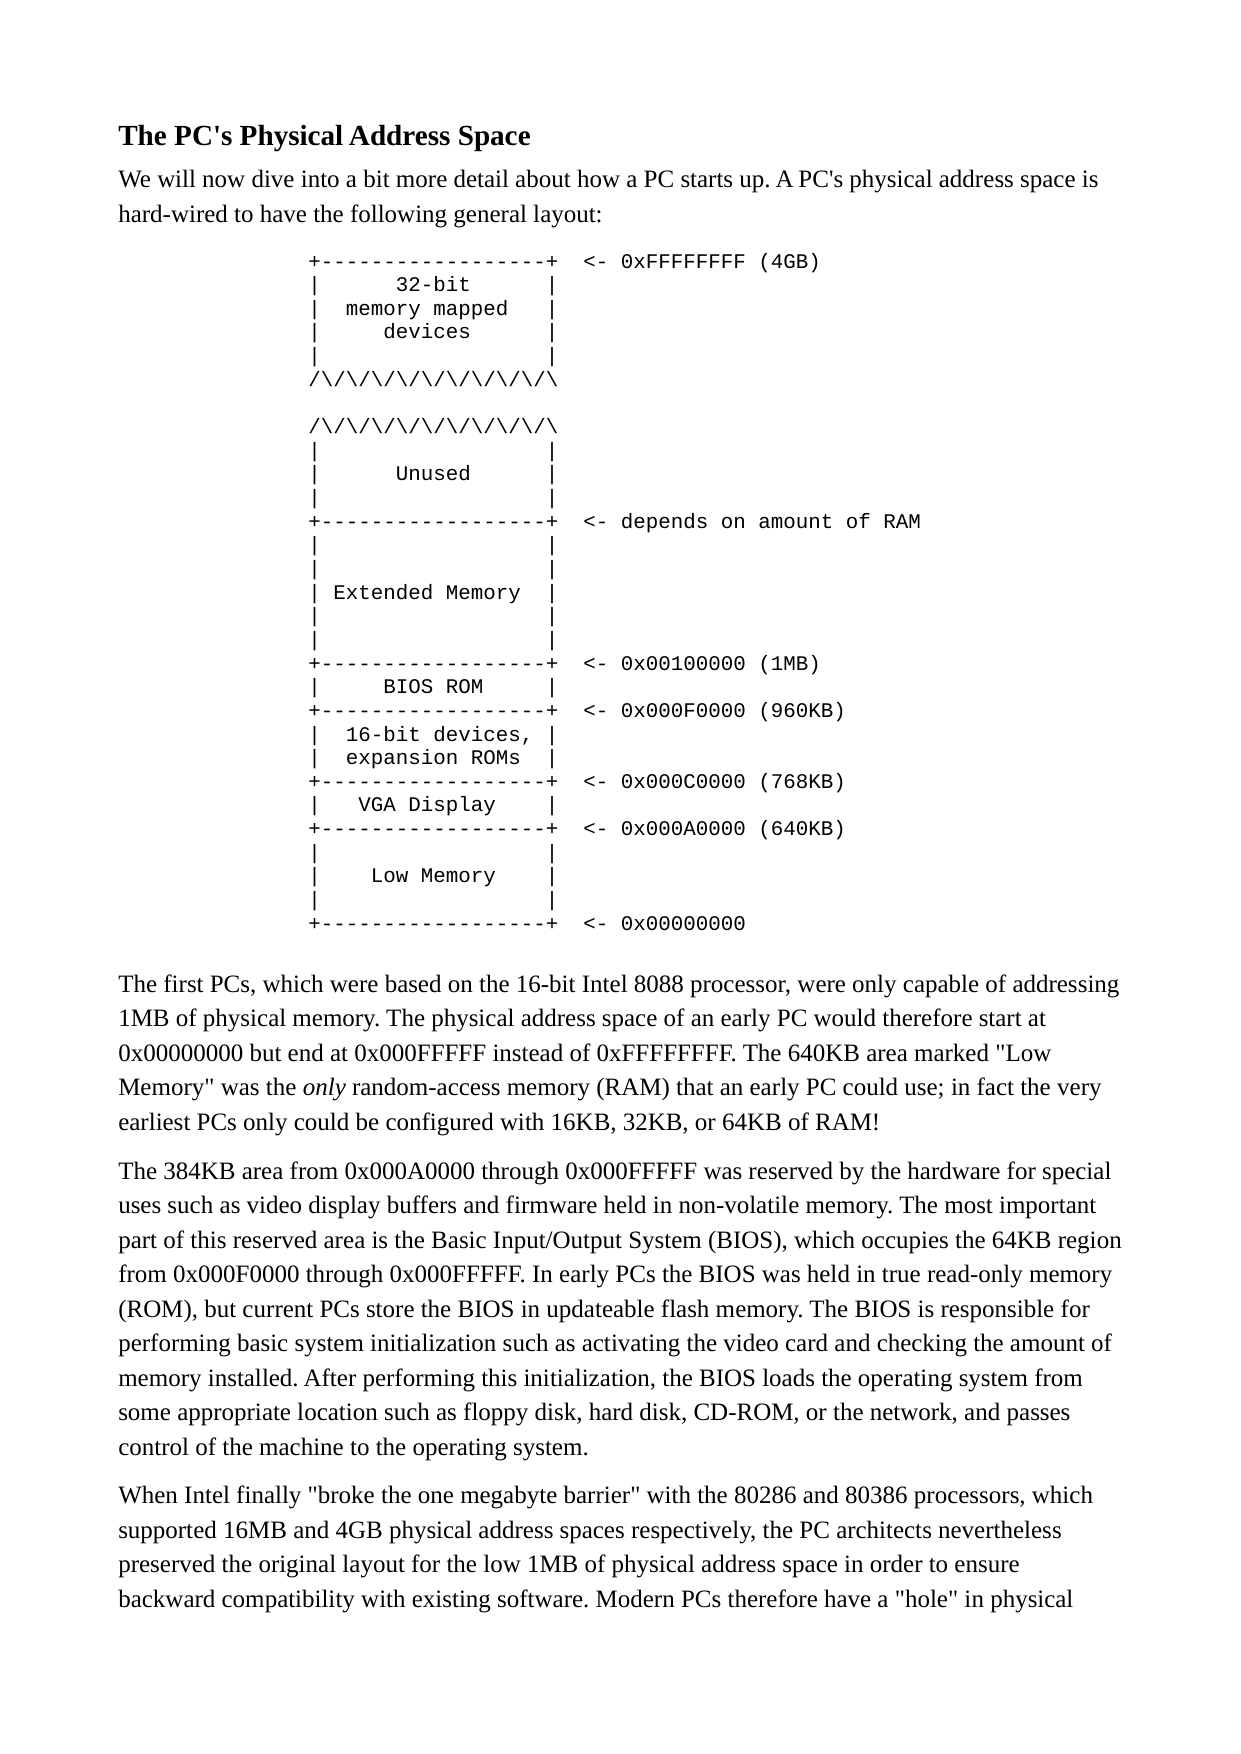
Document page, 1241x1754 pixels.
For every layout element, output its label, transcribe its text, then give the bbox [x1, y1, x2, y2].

text When Intel finally "broke the one megabyte barrier" with the 80286 and 80386 processors, which supported 16MB and 4GB physical address spaces respectively, the PC architects nevertheless preserved the original layout for the low 1MB of physical address space in order to ensure backward compatibility with existing software. Modern PCs therefore have a "hole" in physical [118, 1481, 1122, 1613]
text We will now dive into a bit more detail about how a PC starts up. A PC's physical address space is hard-wired to have the following general layout: [118, 164, 1122, 227]
subtitle The PC's Physical Address Space [118, 118, 1122, 152]
text The first PCs, which were based on the 16-bit Intel 8088 processor, were only capable of addressing 1MB of physical memory. The physical address space of an early PC would therefore start at 0x00000000 but end at 0x000FFFFF instead of 0xFFFFFFFF. The 640KB area marked "Low Memory" was the only random-access memory (RAM) that an early PC could use; in fact the very earliest PCs only could be configured with 16KB, 32KB, or 64KB of RAM! [118, 969, 1122, 1135]
text The 384KB area from 0x000A0000 through 0x000FFFFF was reserved by the hardware for special uses such as video display buffers and firmware held in non-volatile memory. The most important part of this reserved area is the Basic Input/Output System (BIOS), which occupies the 64KB region from 0x000F0000 through 0x000FFFFF. In early PCs the BIOS was held in true read-only memory (ROM), but current PCs store the BIOS in updateable flash memory. The BIOS is responsible for performing basic system initialization such as activating the video card and checking the amount of memory installed. After performing this initialization, the BIOS loads the operating system from some appropriate location such as floppy disk, hard disk, CD-ROM, or the network, and passes control of the machine to the operating system. [118, 1156, 1122, 1460]
table_header +------------------+ <- 0xFFFFFFFF (4GB) | 32-bit | | memory mapped | | devices | | | /\/\/\/\/\/\/\/\/\/\ /\/\/\/\/\/\/\/\/\/\ | | | Unused | | | +------------------+ <- depends on amount of RAM | | | | | Extended Memory | | | | | +------------------+ <- 0x00100000 (1MB) | BIOS ROM | +------------------+ <- 0x000F0000 (960KB) | 16-bit devices, | | expansion ROMs | +------------------+ <- 0x000C0000 (768KB) | VGA Display | +------------------+ <- 0x000A0000 (640KB) | | | Low Memory | | | +------------------+ <- 0x00000000 [305, 248, 935, 969]
